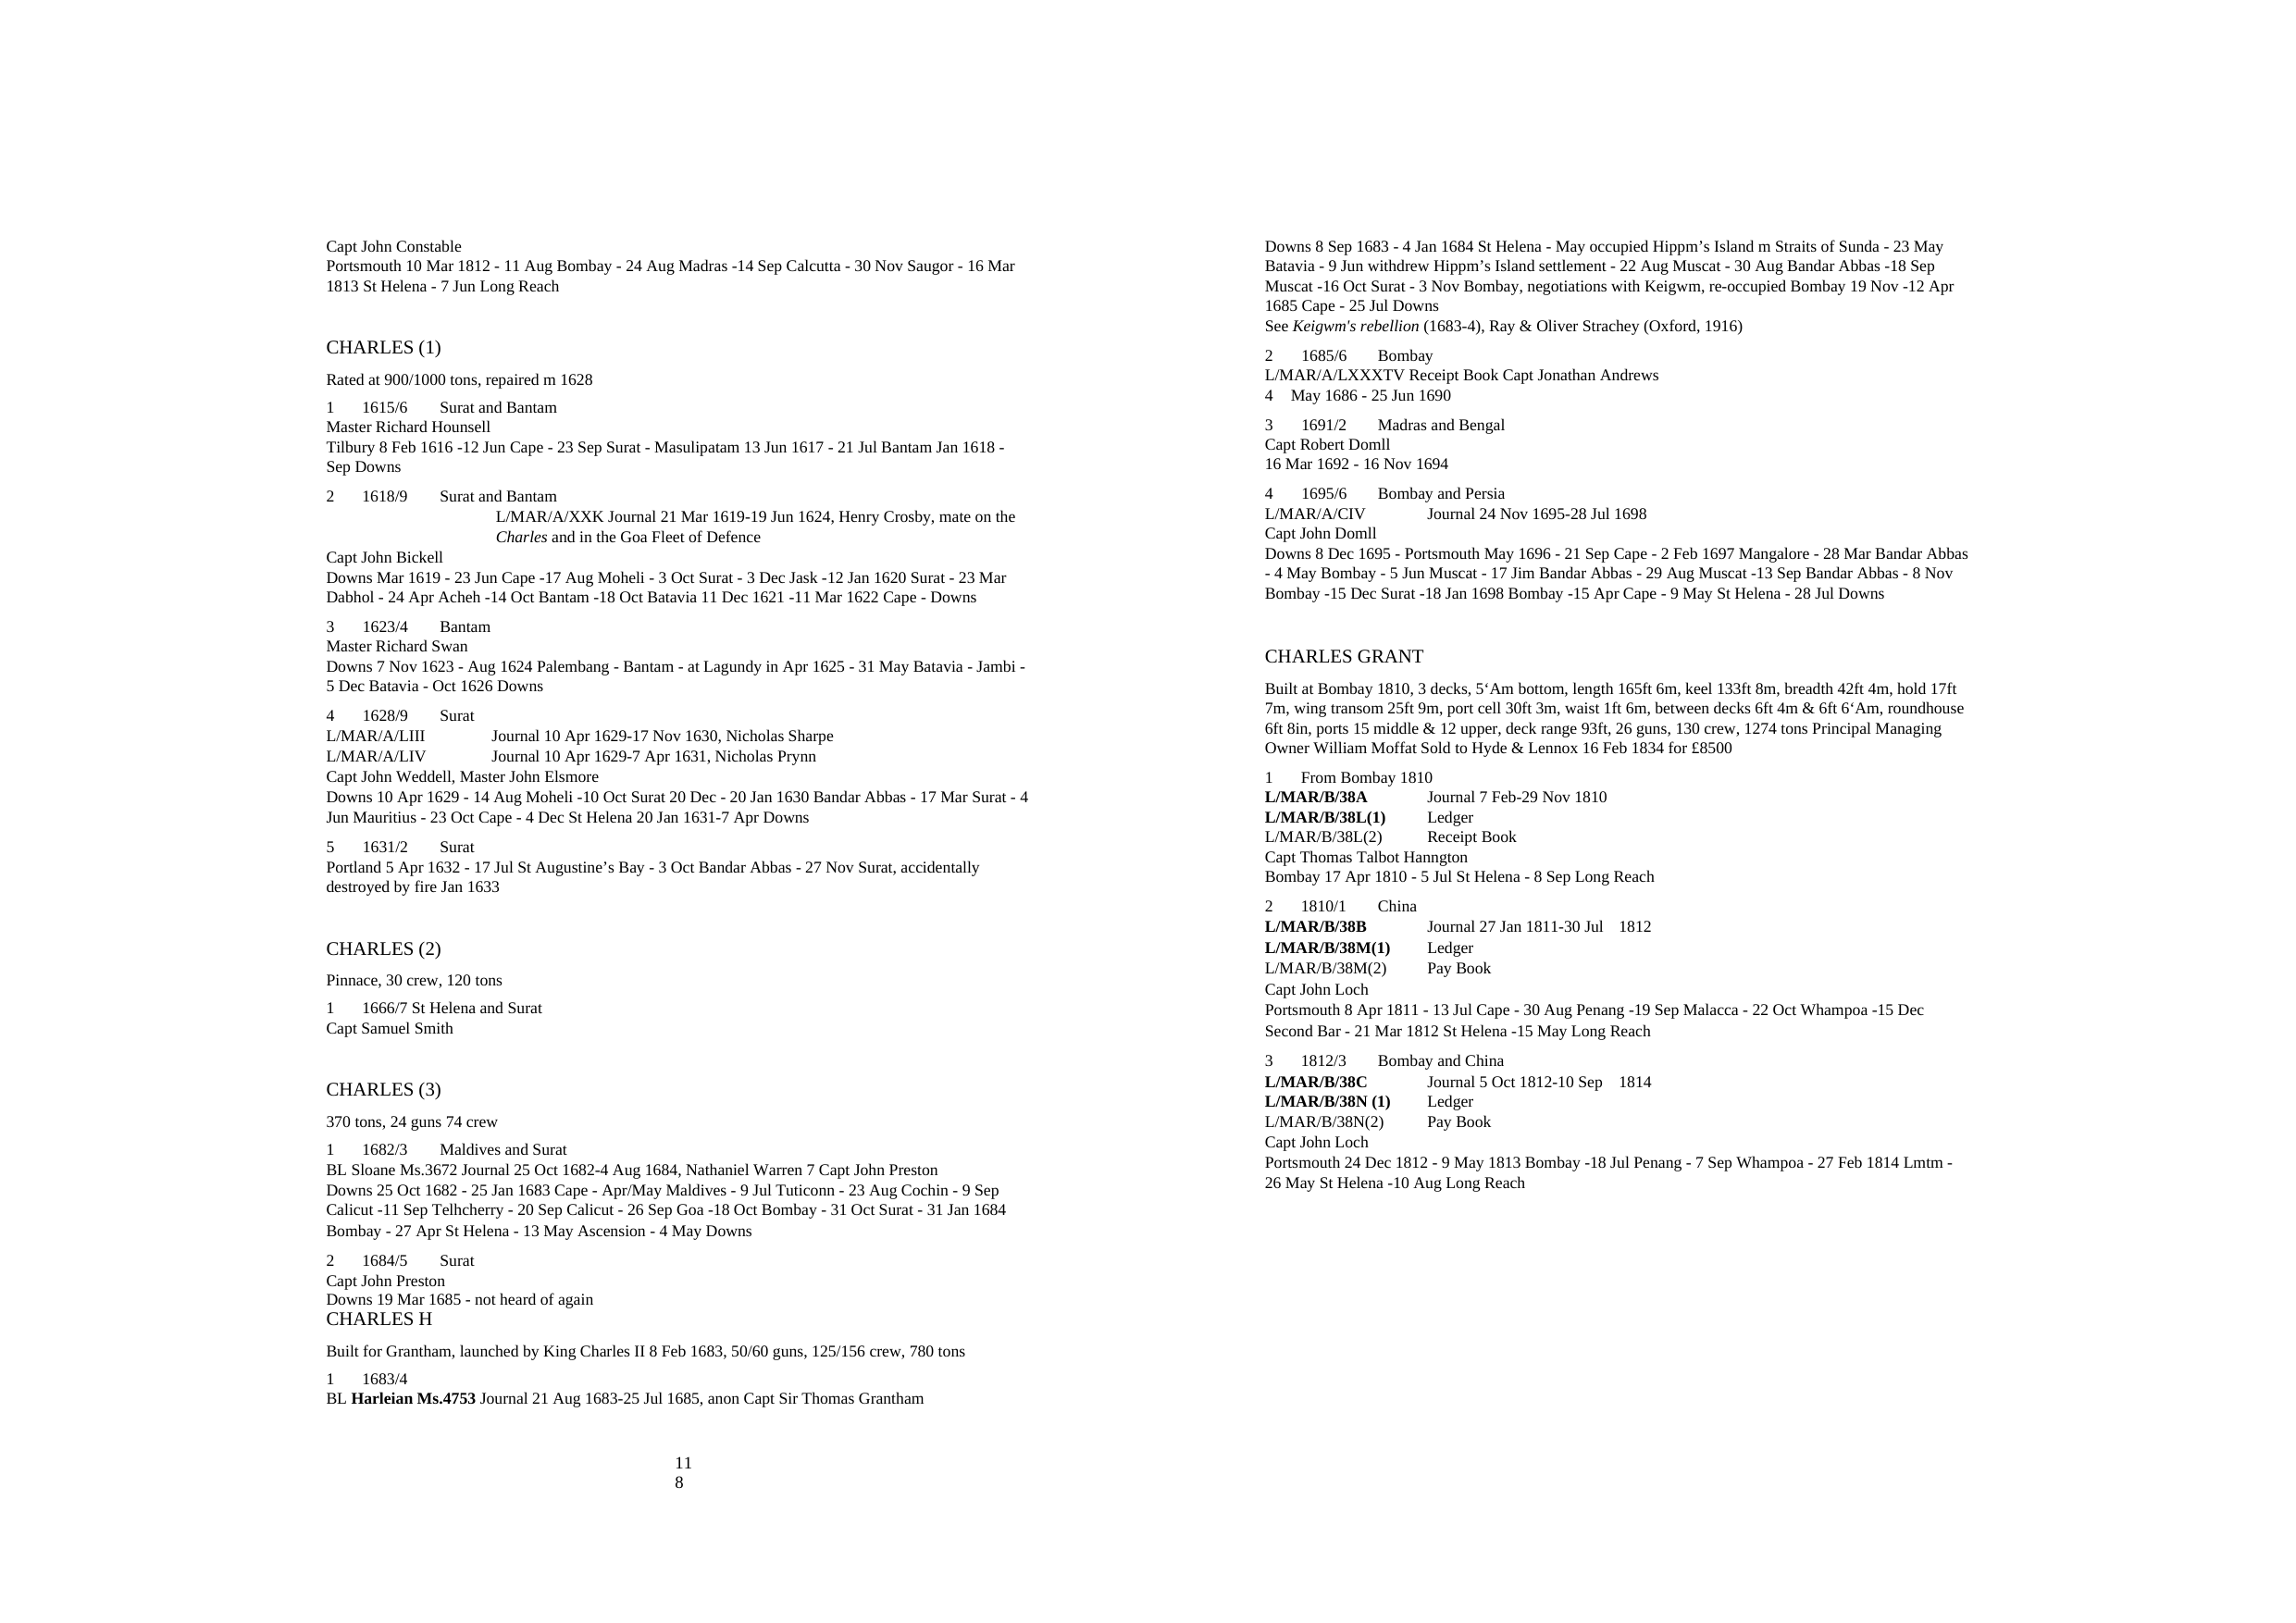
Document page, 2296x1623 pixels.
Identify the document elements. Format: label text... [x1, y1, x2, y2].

text L/MAR/B/38M(1) Ledger [1265, 936, 1969, 957]
text L/MAR/B/38L(1) Ledger [1265, 807, 1969, 827]
text Capt John Loch [1265, 1132, 1969, 1152]
text 16 Mar 1692 - 16 Nov 1694 [1265, 454, 1969, 474]
list 1623/4 Bantam [326, 616, 1031, 637]
text CHARLES (1) [326, 337, 1031, 358]
text Bombay 17 Apr 1810 - 5 Jul St Helena - 8 Sep Long Reach [1265, 867, 1969, 886]
text Portsmouth 24 Dec 1812 - 9 May 1813 Bombay -18 Jul Penang - 7 Sep Whampoa - 27 Feb 1814 Lmtm - 26 May St Helena -10 Aug Long Reach [1265, 1152, 1969, 1193]
text Capt John Bickell [326, 547, 1031, 567]
list 1685/6 Bombay [1265, 345, 1969, 365]
text CHARLES H [326, 1308, 1031, 1330]
text Master Richard Swan [326, 637, 1031, 656]
text Downs 10 Apr 1629 - 14 Aug Moheli -10 Oct Surat 20 Dec - 20 Jan 1630 Bandar Abbas - 17 Mar Surat - 4 Jun Mauritius - 23 Oct Cape - 4 Dec St Helena 20 Jan 1631-7 Apr Downs [326, 787, 1031, 827]
list May 1686 - 25 Jun 1690 [1265, 385, 1969, 404]
list 1810/1 China [1265, 898, 1969, 915]
text Downs Mar 1619 - 23 Jun Cape -17 Aug Moheli - 3 Oct Surat - 3 Dec Jask -12 Jan 1620 Surat - 23 Mar Dabhol - 24 Apr Acheh -14 Oct Bantam -18 Oct Batavia 11 Dec 1621 -11 Mar 1622 Cape - Downs [326, 567, 1031, 607]
text L/MAR/B/38N (1) Ledger [1265, 1091, 1969, 1111]
text Built for Grantham, launched by King Charles II 8 Feb 1683, 50/60 guns, 125/156 crew, 780 tons [326, 1343, 1031, 1360]
text Capt Samuel Smith [326, 1018, 1031, 1037]
text Capt Thomas Talbot Hanngton [1265, 847, 1969, 867]
text Downs 8 Sep 1683 - 4 Jan 1684 St Helena - May occupied Hippm’s Island m Straits of Sunda - 23 May Batavia - 9 Jun withdrew Hippm’s Island settlement - 22 Aug Muscat - 30 Aug Bandar Abbas -18 Sep Muscat -16 Oct Surat - 3 Nov Bombay, negotiations with Keigwm, re-occupied Bombay 19 Nov -12 Apr 1685 Cape - 25 Jul Downs [1265, 236, 1969, 316]
text L/MAR/B/38L(2) Receipt Book [1265, 827, 1969, 847]
text L/MAR/A/LIII Journal 10 Apr 1629-17 Nov 1630, Nicholas Sharpe [326, 725, 1031, 746]
text CHARLES GRANT [1265, 646, 1969, 667]
text L/MAR/A/LXXXTV Receipt Book Capt Jonathan Andrews [1265, 365, 1969, 385]
text Pinnace, 30 crew, 120 tons [326, 972, 1031, 990]
text BL Harleian Ms.4753 Journal 21 Aug 1683-25 Jul 1685, anon Capt Sir Thomas Grantham [326, 1389, 1031, 1408]
text CHARLES (2) [326, 938, 1031, 960]
text L/MAR/A/XXK Journal 21 Mar 1619-19 Jun 1624, Henry Crosby, mate on the Charles and in the Goa Fleet of Defence [496, 506, 1031, 547]
text See Keigwm's rebellion (1683-4), Ray & Oliver Strachey (Oxford, 1916) [1265, 316, 1969, 336]
text 1 1666/7 St Helena and Surat [326, 997, 1031, 1018]
list 1631/2 Surat [326, 837, 1031, 857]
list From Bombay 1810 [1265, 767, 1969, 787]
text CHARLES (3) [326, 1079, 1031, 1100]
text L/MAR/B/38M(2) Pay Book [1265, 957, 1969, 978]
list 1812/3 Bombay and China [1265, 1050, 1969, 1071]
list 1695/6 Bombay and Persia [1265, 484, 1969, 503]
list 1618/9 Surat and Bantam [326, 486, 1031, 506]
text L/MAR/B/38C Journal 5 Oct 1812-10 Sep 1814 [1265, 1071, 1969, 1091]
text Capt Robert Domll [1265, 434, 1969, 454]
text Capt John Constable [326, 236, 1031, 256]
text Capt John Loch [1265, 978, 1969, 998]
list 1615/6 Surat and Bantam [326, 397, 1031, 417]
text Rated at 900/1000 tons, repaired m 1628 [326, 371, 1031, 389]
text BL Sloane Ms.3672 Journal 25 Oct 1682-4 Aug 1684, Nathaniel Warren 7 Capt John Preston [326, 1158, 1031, 1179]
text Portsmouth 10 Mar 1812 - 11 Aug Bombay - 24 Aug Madras -14 Sep Calcutta - 30 Nov Saugor - 16 Mar 1813 St Helena - 7 Jun Long Reach [326, 256, 1031, 296]
list 1628/9 Surat [326, 705, 1031, 725]
text L/MAR/B/38N(2) Pay Book [1265, 1111, 1969, 1132]
text Master Richard Hounsell [326, 417, 1031, 437]
list 1684/5 Surat [326, 1250, 1031, 1270]
text Tilbury 8 Feb 1616 -12 Jun Cape - 23 Sep Surat - Masulipatam 13 Jun 1617 - 21 Jul Bantam Jan 1618 - Sep Downs [326, 437, 1031, 477]
list 1683/4 [326, 1369, 1031, 1389]
text Capt John Preston [326, 1270, 1031, 1291]
text Built at Bombay 1810, 3 decks, 5‘Am bottom, length 165ft 6m, keel 133ft 8m, breadth 42ft 4m, hold 17ft 7m, wing transom 25ft 9m, port cell 30ft 3m, waist 1ft 6m, between decks 6ft 4m & 6ft 6‘Am, roundhouse 6ft 8in, ports 15 middle & 12 upper, deck range 93ft, 26 guns, 130 crew, 1274 tons Principal Managing Owner William Moffat Sold to Hyde & Lennox 16 Feb 1834 for £8500 [1265, 678, 1969, 758]
list 1682/3 Maldives and Surat [326, 1139, 1031, 1158]
text Downs 8 Dec 1695 - Portsmouth May 1696 - 21 Sep Cape - 2 Feb 1697 Mangalore - 28 Mar Bandar Abbas - 4 May Bombay - 5 Jun Muscat - 17 Jim Bandar Abbas - 29 Aug Muscat -13 Sep Bandar Abbas - 8 Nov Bombay -15 Dec Surat -18 Jan 1698 Bombay -15 Apr Cape - 9 May St Helena - 28 Jul Downs [1265, 543, 1969, 602]
text L/MAR/B/38B Journal 27 Jan 1811-30 Jul 1812 [1265, 915, 1969, 936]
text Capt John Domll [1265, 524, 1969, 543]
text Portsmouth 8 Apr 1811 - 13 Jul Cape - 30 Aug Penang -19 Sep Malacca - 22 Oct Whampoa -15 Dec Second Bar - 21 Mar 1812 St Helena -15 May Long Reach [1265, 998, 1969, 1040]
text L/MAR/A/LIV Journal 10 Apr 1629-7 Apr 1631, Nicholas Prynn [326, 746, 1031, 766]
text L/MAR/B/38A Journal 7 Feb-29 Nov 1810 [1265, 787, 1969, 807]
text Downs 7 Nov 1623 - Aug 1624 Palembang - Bantam - at Lagundy in Apr 1625 - 31 May Batavia - Jambi - 5 Dec Batavia - Oct 1626 Downs [326, 656, 1031, 696]
list 1691/2 Madras and Bengal [1265, 415, 1969, 434]
text Capt John Weddell, Master John Elsmore [326, 766, 1031, 787]
text L/MAR/A/CIV Journal 24 Nov 1695-28 Jul 1698 [1265, 503, 1969, 524]
text Downs 25 Oct 1682 - 25 Jan 1683 Cape - Apr/May Maldives - 9 Jul Tuticonn - 23 Aug Cochin - 9 Sep Calicut -11 Sep Telhcherry - 20 Sep Calicut - 26 Sep Goa -18 Oct Bombay - 31 Oct Surat - 31 Jan 1684 Bombay - 27 Apr St Helena - 13 May Ascension - 4 May Downs [326, 1179, 1031, 1240]
text Portland 5 Apr 1632 - 17 Jul St Augustine’s Bay - 3 Oct Bandar Abbas - 27 Nov Surat, accidentally destroyed by fire Jan 1633 [326, 857, 1031, 897]
text Downs 19 Mar 1685 - not heard of again [326, 1291, 1031, 1308]
text 370 tons, 24 guns 74 crew [326, 1112, 1031, 1131]
